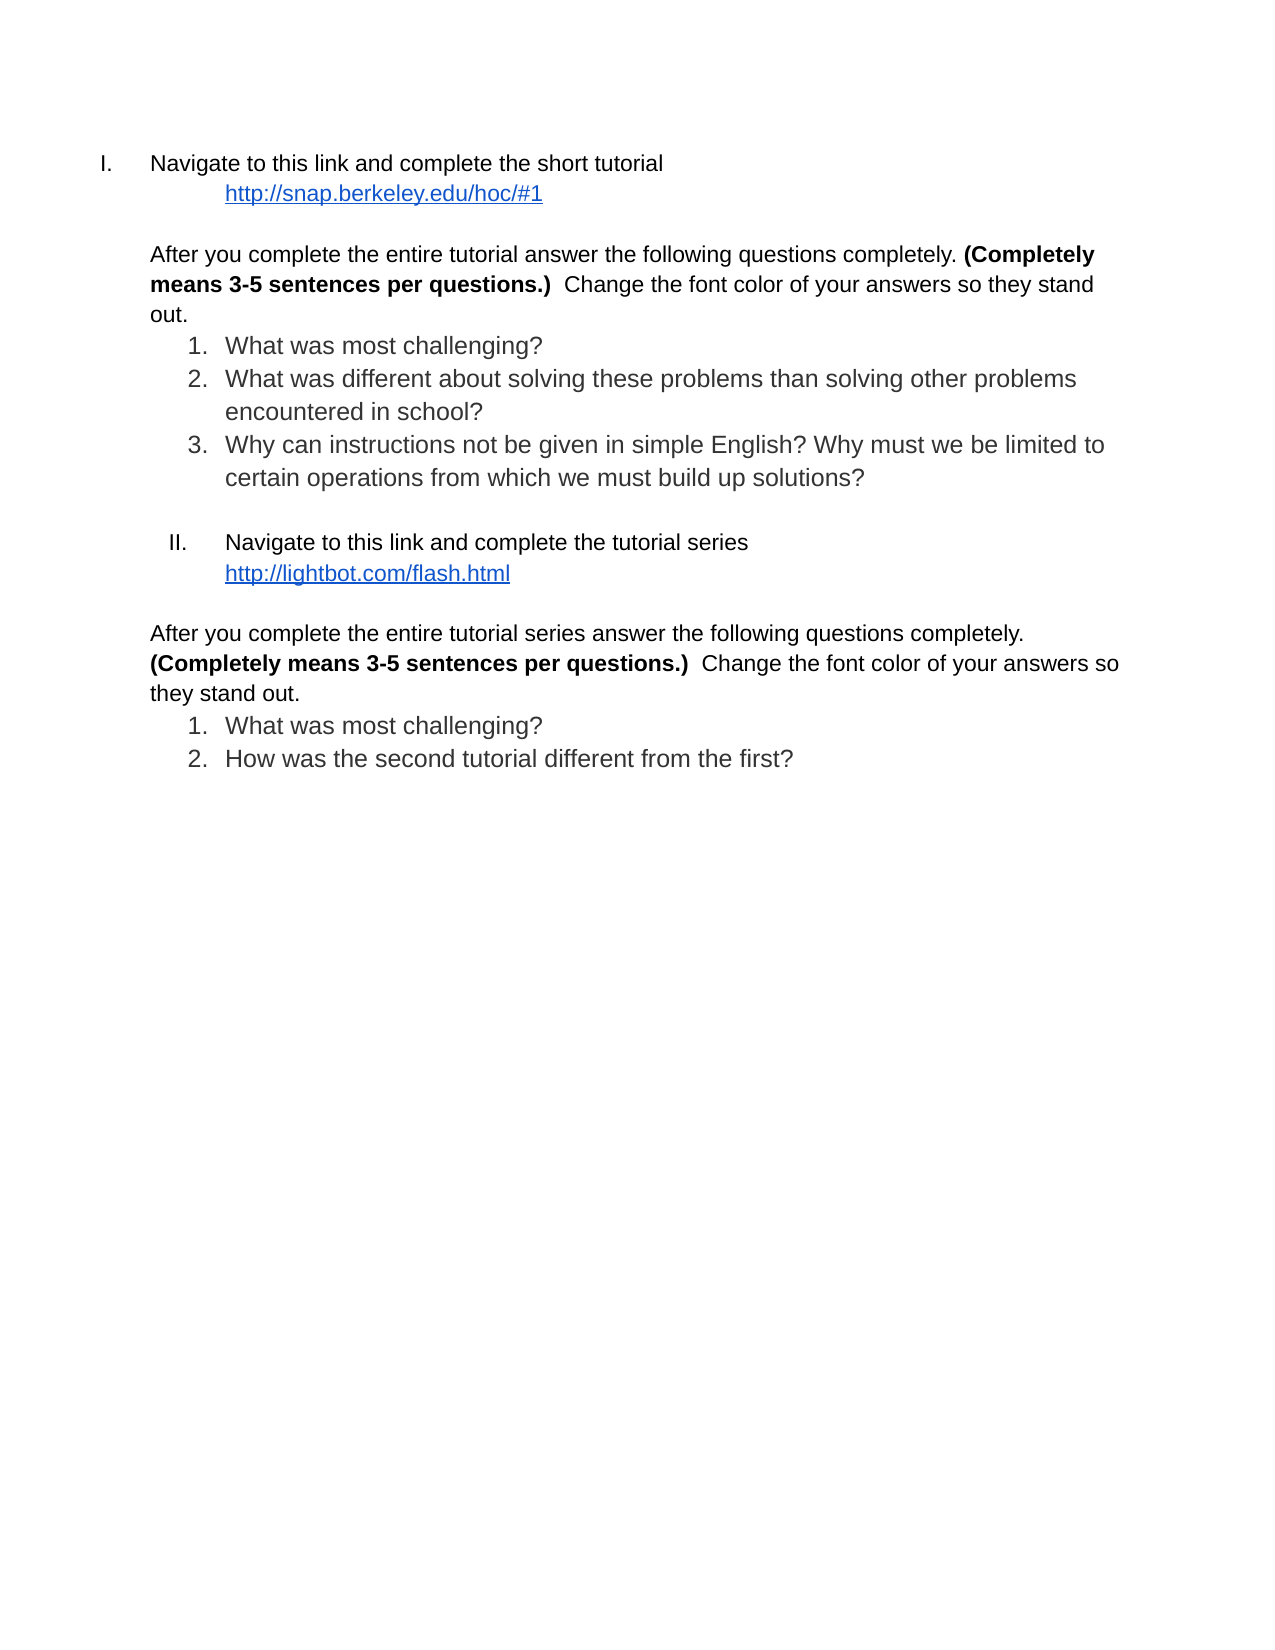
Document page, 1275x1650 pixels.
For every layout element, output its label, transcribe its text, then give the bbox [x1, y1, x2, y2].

list How was the second tutorial different from the first? [187, 744, 1125, 772]
list Navigate to this link and complete the tutorial series [187, 529, 1125, 556]
list Why can instructions not be given in simple English? Why must we be limited to certain operations from which we must build up solutions? [187, 430, 1125, 492]
text After you complete the entire tutorial series answer the following questions completely. (Completely means 3-5 sentences per questions.) Change the font color of your answers so they stand out. [150, 620, 1125, 707]
list What was most challenging? [187, 331, 1125, 360]
text http://snap.berkeley.edu/hoc/#1 [225, 180, 1125, 207]
text http://lightbot.com/flash.html [225, 559, 1125, 586]
list What was most challenging? [187, 711, 1125, 739]
list Navigate to this link and complete the short tutorial [112, 150, 1125, 176]
text After you complete the entire tutorial answer the following questions completely. (Completely means 3-5 sentences per questions.) Change the font color of your answers so they stand out. [150, 241, 1125, 327]
list What was different about solving these problems than solving other problems encountered in school? [187, 364, 1125, 426]
